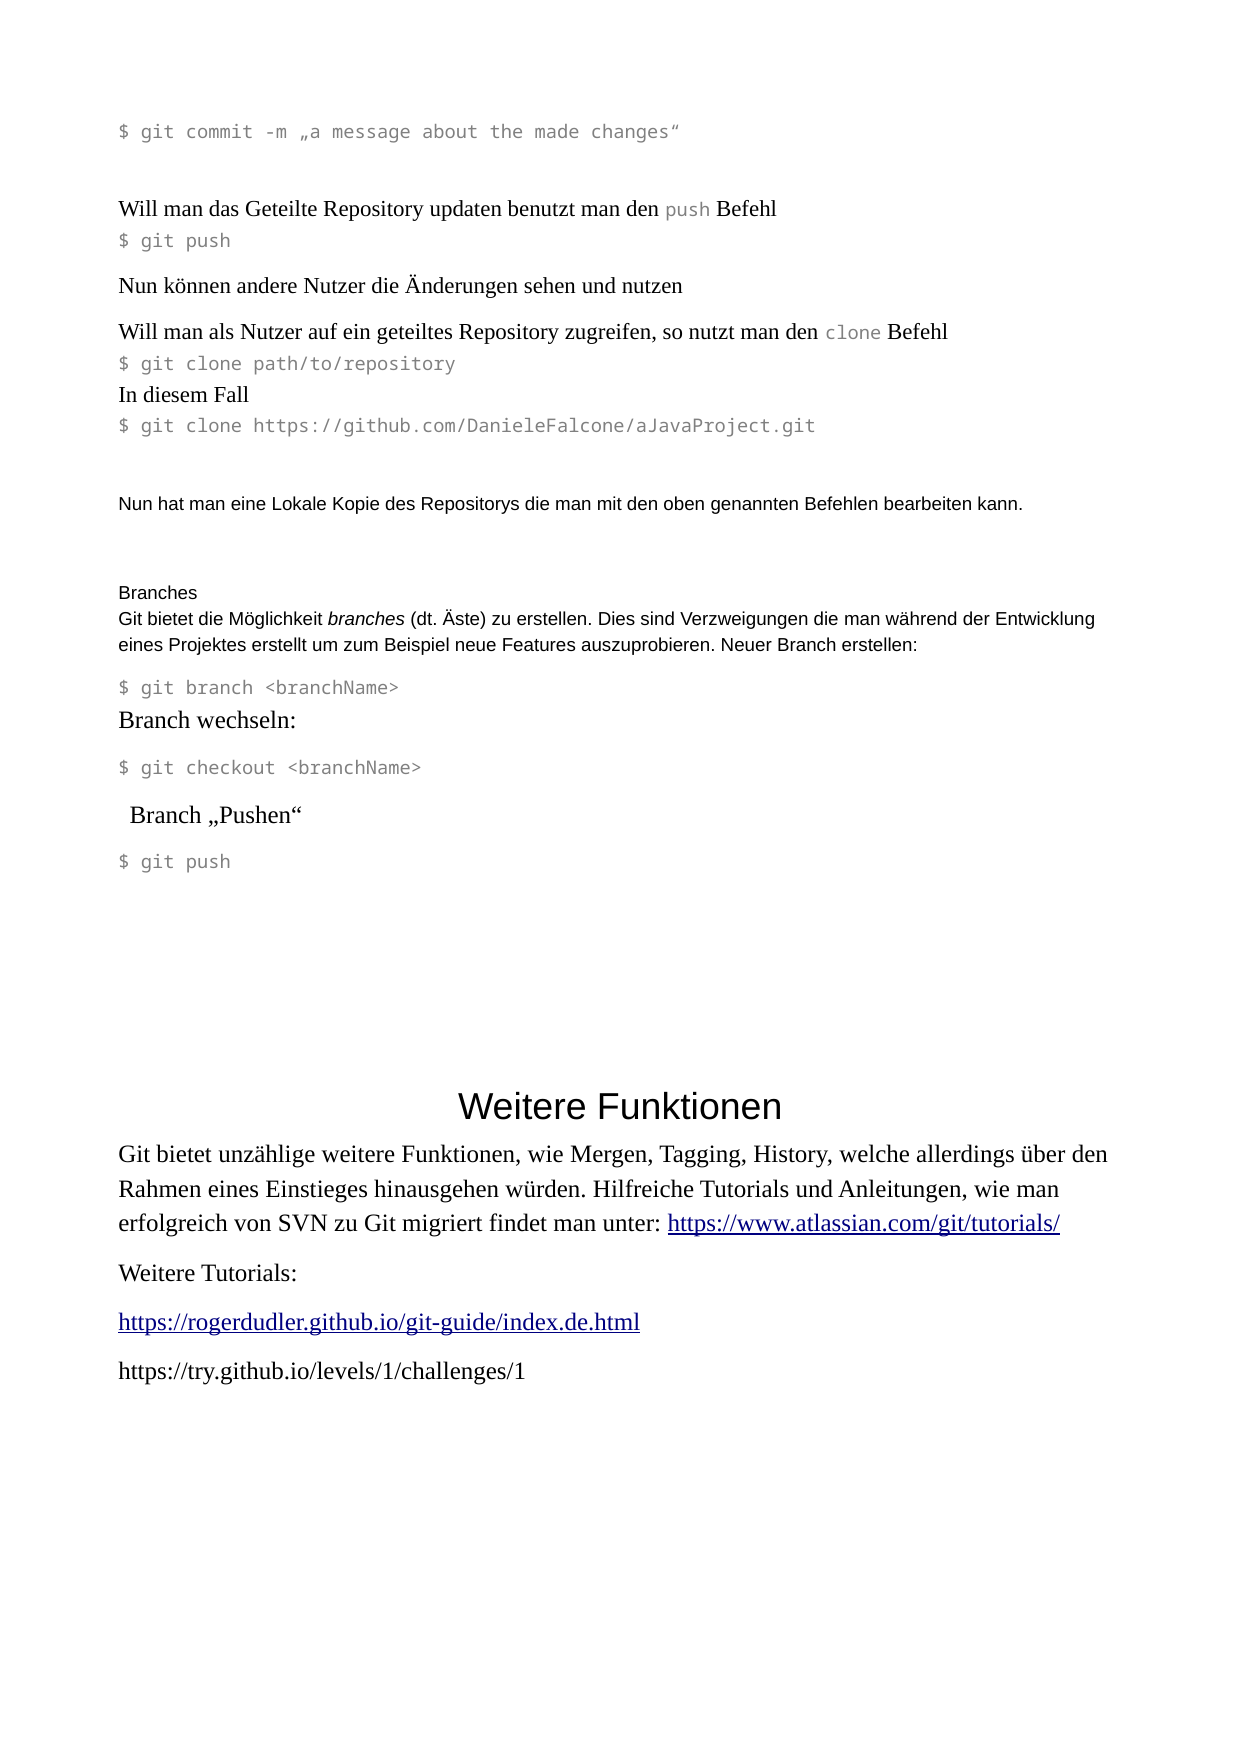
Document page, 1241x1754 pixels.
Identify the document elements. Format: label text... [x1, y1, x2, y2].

text Will man das Geteilte Repository updaten benutzt man den push Befehl $ git push [118, 195, 1122, 252]
text $ git checkout <branchName> [118, 754, 1122, 780]
text Nun hat man eine Lokale Kopie des Repositorys die man mit den oben genannten Befehlen bearbeiten kann. [118, 493, 1122, 514]
text $ git commit -m „a message about the made changes“ [118, 118, 1122, 175]
text $ git branch <branchName> Branch wechseln: [118, 674, 1122, 734]
text Git bietet unzählige weitere Funktionen, wie Mergen, Tagging, History, welche allerdings über den Rahmen eines Einstieges hinausgehen würden. Hilfreiche Tutorials und Anleitungen, wie man erfolgreich von SVN zu Git migriert findet man unter: https://www.atlassian.com/git/tutorials/ [118, 1139, 1122, 1237]
text Branch „Pushen“ [118, 800, 1122, 828]
text Branches Git bietet die Möglichkeit branches (dt. Äste) zu erstellen. Dies sind Verzweigungen die man während der Entwicklung eines Projektes erstellt um zum Beispiel neue Features auszuprobieren. Neuer Branch erstellen: [118, 582, 1122, 655]
text https://rogerdudler.github.io/git-guide/index.de.html [118, 1307, 1122, 1335]
text Weitere Tutorials: [118, 1258, 1122, 1286]
text Nun können andere Nutzer die Änderungen sehen und nutzen [118, 272, 1122, 298]
subtitle Weitere Funktionen [118, 1084, 1122, 1127]
text Will man als Nutzer auf ein geteiltes Repository zugreifen, so nutzt man den clone Befehl $ git clone path/to/repository In diesem Fall $ git clone https://github.com/DanieleFalcone/aJavaProject.git [118, 318, 1122, 472]
text $ git push [118, 849, 1122, 972]
text https://try.github.io/levels/1/challenges/1 [118, 1356, 1122, 1384]
